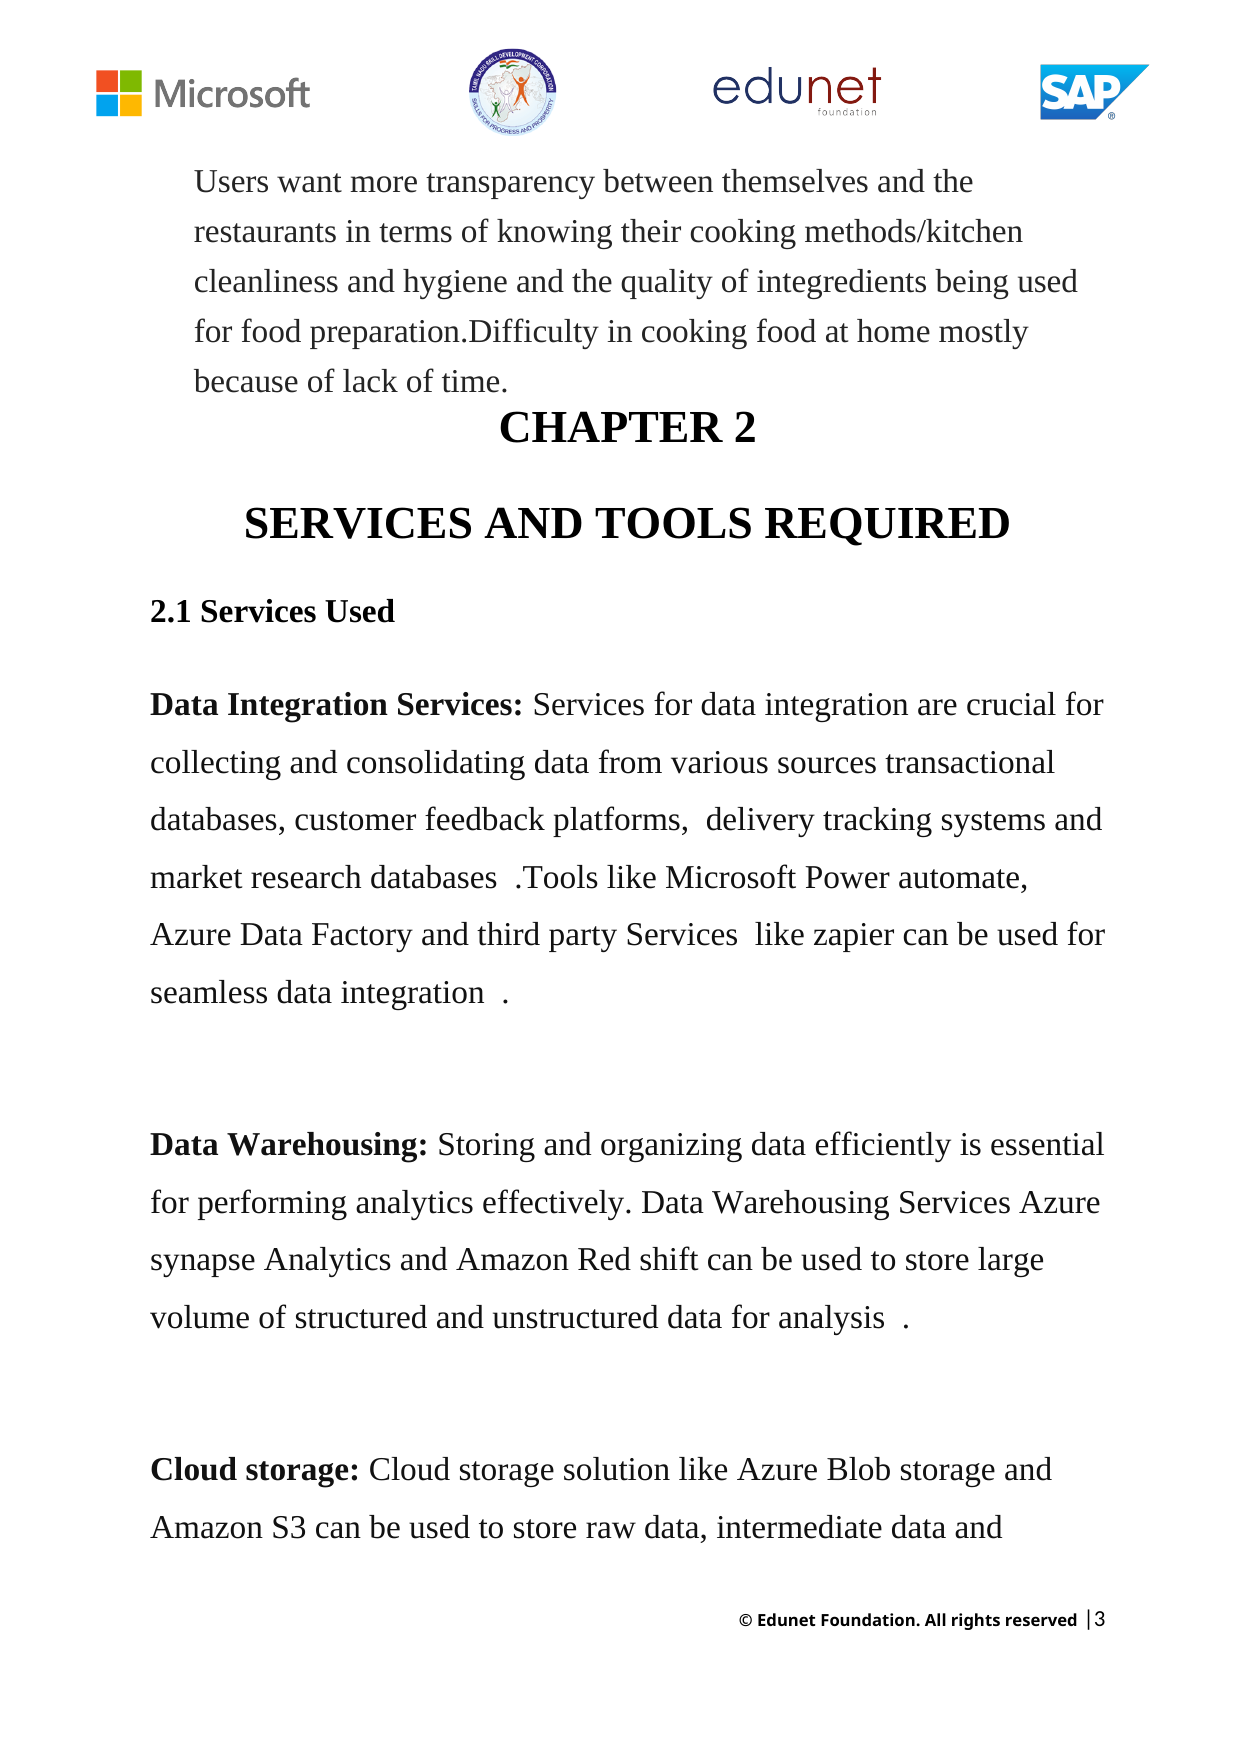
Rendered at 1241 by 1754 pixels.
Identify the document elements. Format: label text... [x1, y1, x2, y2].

text Data Warehousing: Storing and organizing data efficiently is essential for performing analytics effectively. Data Warehousing Services Azure synapse Analytics and Amazon Red shift can be used to store large volume of structured and unstructured data for analysis . [150, 1124, 1107, 1335]
text 2.1 Services Used [150, 591, 1105, 630]
text Cloud storage: Cloud storage solution like Azure Blob storage and Amazon S3 can be used to store raw data, intermediate data and [150, 1449, 1107, 1545]
text CHAPTER 2 [150, 400, 1105, 453]
text Data Integration Services: Services for data integration are crucial for collecting and consolidating data from various sources transactional databases, customer feedback platforms, delivery tracking systems and market research databases .Tools like Microsoft Power automate, Azure Data Factory and third party Services like zapier can be used for seamless data integration . [150, 684, 1107, 1010]
text SERVICES AND TOOLS REQUIRED [150, 496, 1105, 548]
text Users want more transparency between themselves and the restaurants in terms of knowing their cooking methods/kitchen cleanliness and hygiene and the quality of integredients being used for food preparation.Difficulty in cooking food at home mostly because of lack of time. [194, 150, 1105, 400]
